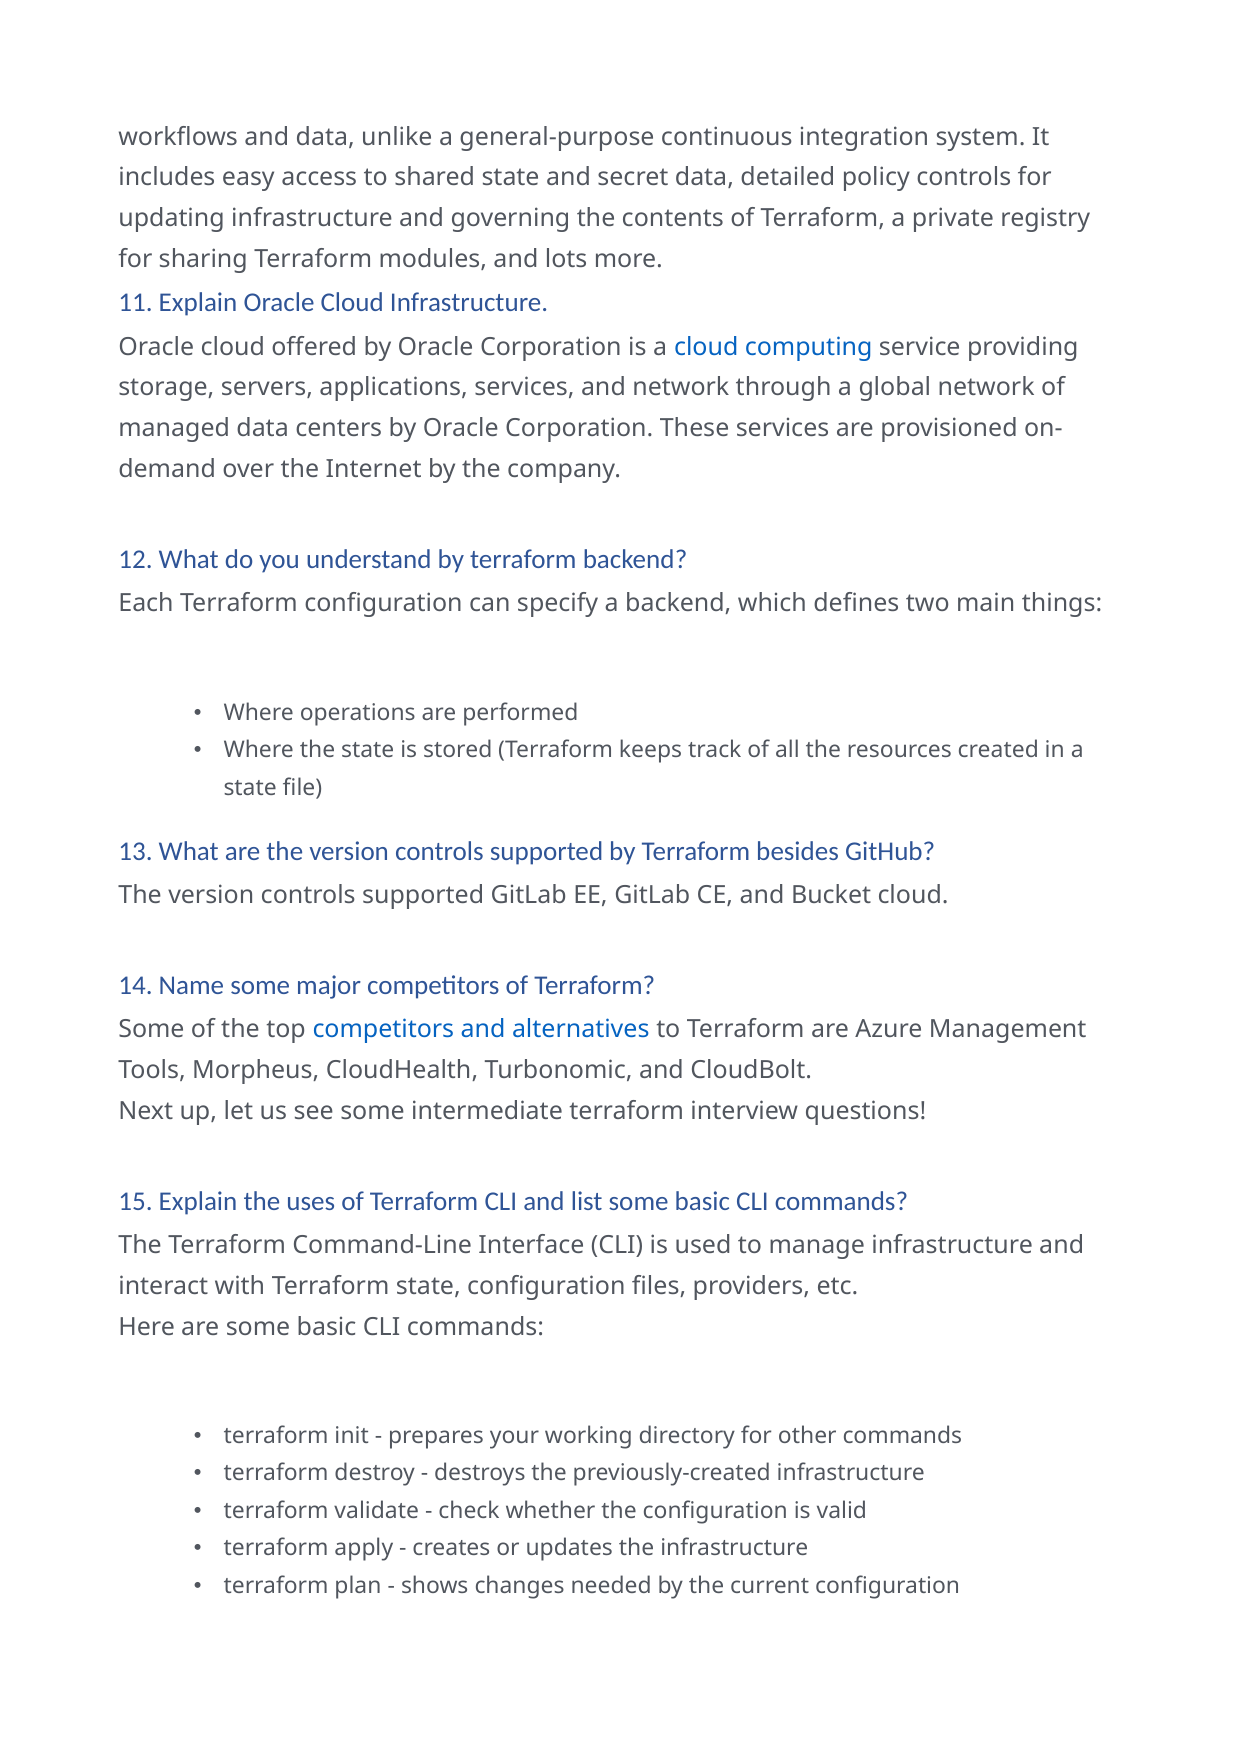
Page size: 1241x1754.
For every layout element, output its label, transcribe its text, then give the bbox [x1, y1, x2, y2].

list terraform init - prepares your working directory for other commands [194, 1419, 1122, 1450]
list Where operations are performed [194, 695, 1122, 727]
text Each Terraform configuration can specify a backend, which defines two main things: [118, 585, 1122, 619]
subtitle 15. Explain the uses of Terraform CLI and list some basic CLI commands? [118, 1184, 1122, 1217]
text workflows and data, unlike a general-purpose continuous integration system. It includes easy access to shared state and secret data, detailed policy controls for updating infrastructure and governing the contents of Terraform, a private registry for sharing Terraform modules, and lots more. [118, 118, 1122, 275]
text Here are some basic CLI commands: [118, 1308, 1122, 1342]
list terraform apply - creates or updates the infrastructure [194, 1531, 1122, 1562]
text The Terraform Command-Line Interface (CLI) is used to manage infrastructure and interact with Terraform state, configuration files, providers, etc. [118, 1226, 1122, 1301]
list Where the state is stored (Terraform keeps track of all the resources created in a state file) [194, 733, 1122, 802]
text Next up, let us see some intermediate terraform interview questions! [118, 1092, 1122, 1126]
subtitle 13. What are the version controls supported by Terraform besides GitHub? [118, 834, 1122, 867]
list terraform plan - shows changes needed by the current configuration [194, 1569, 1122, 1600]
list terraform validate - check whether the configuration is valid [194, 1494, 1122, 1525]
subtitle 11. Explain Oracle Cloud Infrastructure. [118, 286, 1122, 319]
subtitle 14. Name some major competitors of Terraform? [118, 968, 1122, 1001]
subtitle 12. What do you understand by terraform backend? [118, 542, 1122, 575]
text Oracle cloud offered by Oracle Corporation is a cloud computing service providing storage, servers, applications, services, and network through a global network of managed data centers by Oracle Corporation. These services are provisioned on-demand over the Internet by the company. [118, 328, 1122, 485]
text The version controls supported GitLab EE, GitLab CE, and Bucket cloud. [118, 876, 1122, 911]
list terraform destroy - destroys the previously-created infrastructure [194, 1456, 1122, 1487]
text Some of the top competitors and alternatives to Terraform are Azure Management Tools, Morpheus, CloudHealth, Turbonomic, and CloudBolt. [118, 1011, 1122, 1086]
